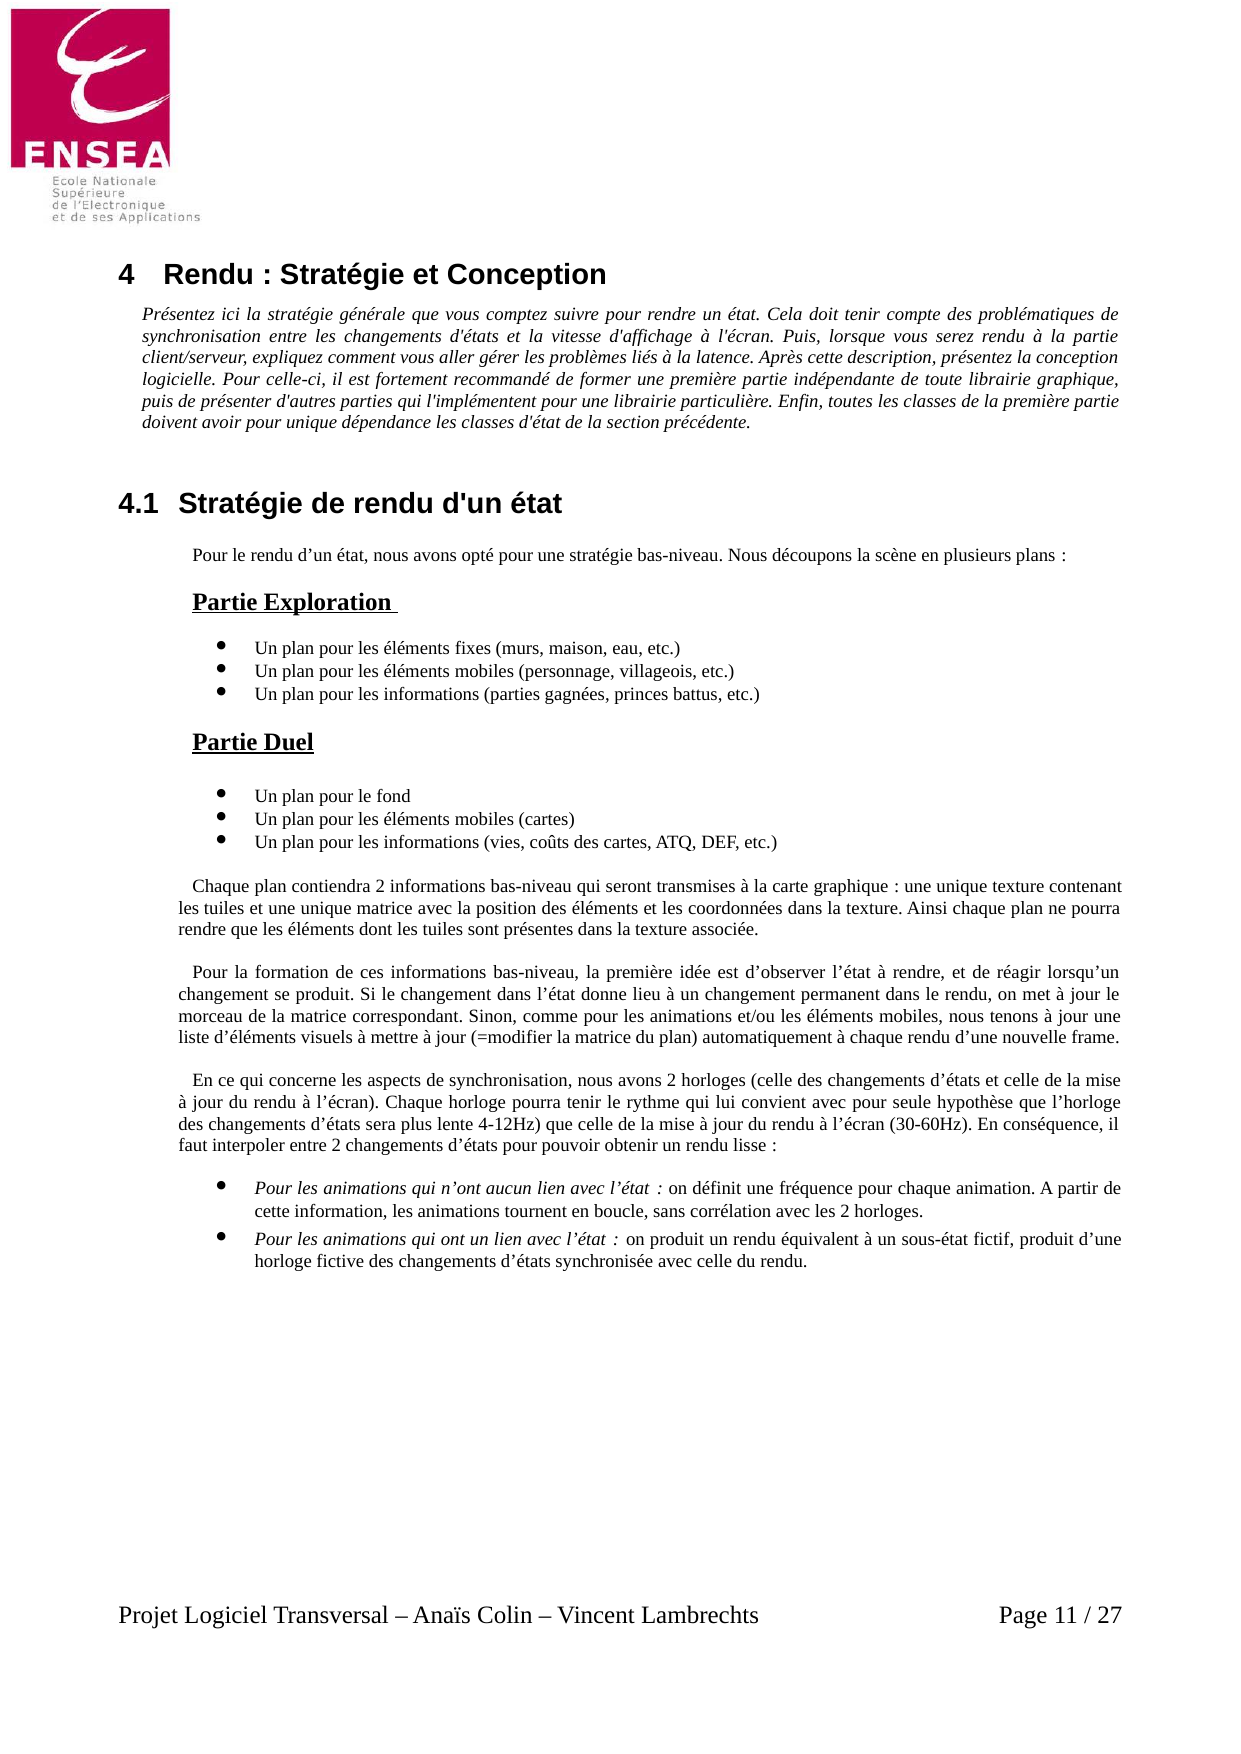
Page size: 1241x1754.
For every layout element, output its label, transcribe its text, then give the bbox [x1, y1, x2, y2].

subtitle Rendu : Stratégie et Conception [118, 257, 1122, 291]
text Chaque plan contiendra 2 informations bas-niveau qui seront transmises à la carte graphique : une unique texture contenant les tuiles et une unique matrice avec la position des éléments et les coordonnées dans la texture. Ainsi chaque plan ne pourra rendre que les éléments dont les tuiles sont présentes dans la texture associée. [178, 875, 1122, 940]
list Un plan pour le fond [217, 785, 1122, 808]
list Un plan pour les éléments fixes (murs, maison, eau, etc.) [217, 637, 1122, 660]
list Un plan pour les informations (parties gagnées, princes battus, etc.) [217, 683, 1122, 706]
text Pour le rendu d’un état, nous avons opté pour une stratégie bas-niveau. Nous découpons la scène en plusieurs plans : [118, 544, 1122, 565]
text En ce qui concerne les aspects de synchronisation, nous avons 2 horloges (celle des changements d’états et celle de la mise à jour du rendu à l’écran). Chaque horloge pourra tenir le rythme qui lui convient avec pour seule hypothèse que l’horloge des changements d’états sera plus lente 4-12Hz) que celle de la mise à jour du rendu à l’écran (30-60Hz). En conséquence, il faut interpoler entre 2 changements d’états pour pouvoir obtenir un rendu lisse : [178, 1069, 1122, 1156]
text Partie Duel [118, 727, 1122, 756]
subtitle Stratégie de rendu d'un état [118, 486, 1122, 520]
text Pour la formation de ces informations bas-niveau, la première idée est d’observer l’état à rendre, et de réagir lorsqu’un changement se produit. Si le changement dans l’état donne lieu à un changement permanent dans le rendu, on met à jour le morceau de la matrice correspondant. Sinon, comme pour les animations et/ou les éléments mobiles, nous tenons à jour une liste d’éléments visuels à mettre à jour (=modifier la matrice du plan) automatiquement à chaque rendu d’une nouvelle frame. [178, 961, 1122, 1048]
list Un plan pour les informations (vies, coûts des cartes, ATQ, DEF, etc.) [217, 831, 1122, 854]
list Un plan pour les éléments mobiles (personnage, villageois, etc.) [217, 660, 1122, 683]
text Présentez ici la stratégie générale que vous comptez suivre pour rendre un état. Cela doit tenir compte des problématiques de synchronisation entre les changements d'états et la vitesse d'affichage à l'écran. Puis, lorsque vous serez rendu à la partie client/serveur, expliquez comment vous aller gérer les problèmes liés à la latence. Après cette description, présentez la conception logicielle. Pour celle-ci, il est fortement recommandé de former une première partie indépendante de toute librairie graphique, puis de présenter d'autres parties qui l'implémentent pour une librairie particulière. Enfin, toutes les classes de la première partie doivent avoir pour unique dépendance les classes d'état de la section précédente. [142, 303, 1122, 433]
list Pour les animations qui ont un lien avec l’état : on produit un rendu équivalent à un sous-état fictif, produit d’une horloge fictive des changements d’états synchronisée avec celle du rendu. [217, 1222, 1122, 1272]
list Pour les animations qui n’ont aucun lien avec l’état : on définit une fréquence pour chaque animation. A partir de cette information, les animations tournent en boucle, sans corrélation avec les 2 horloges. [217, 1177, 1122, 1222]
text Partie Exploration [118, 587, 1122, 616]
list Un plan pour les éléments mobiles (cartes) [217, 808, 1122, 831]
